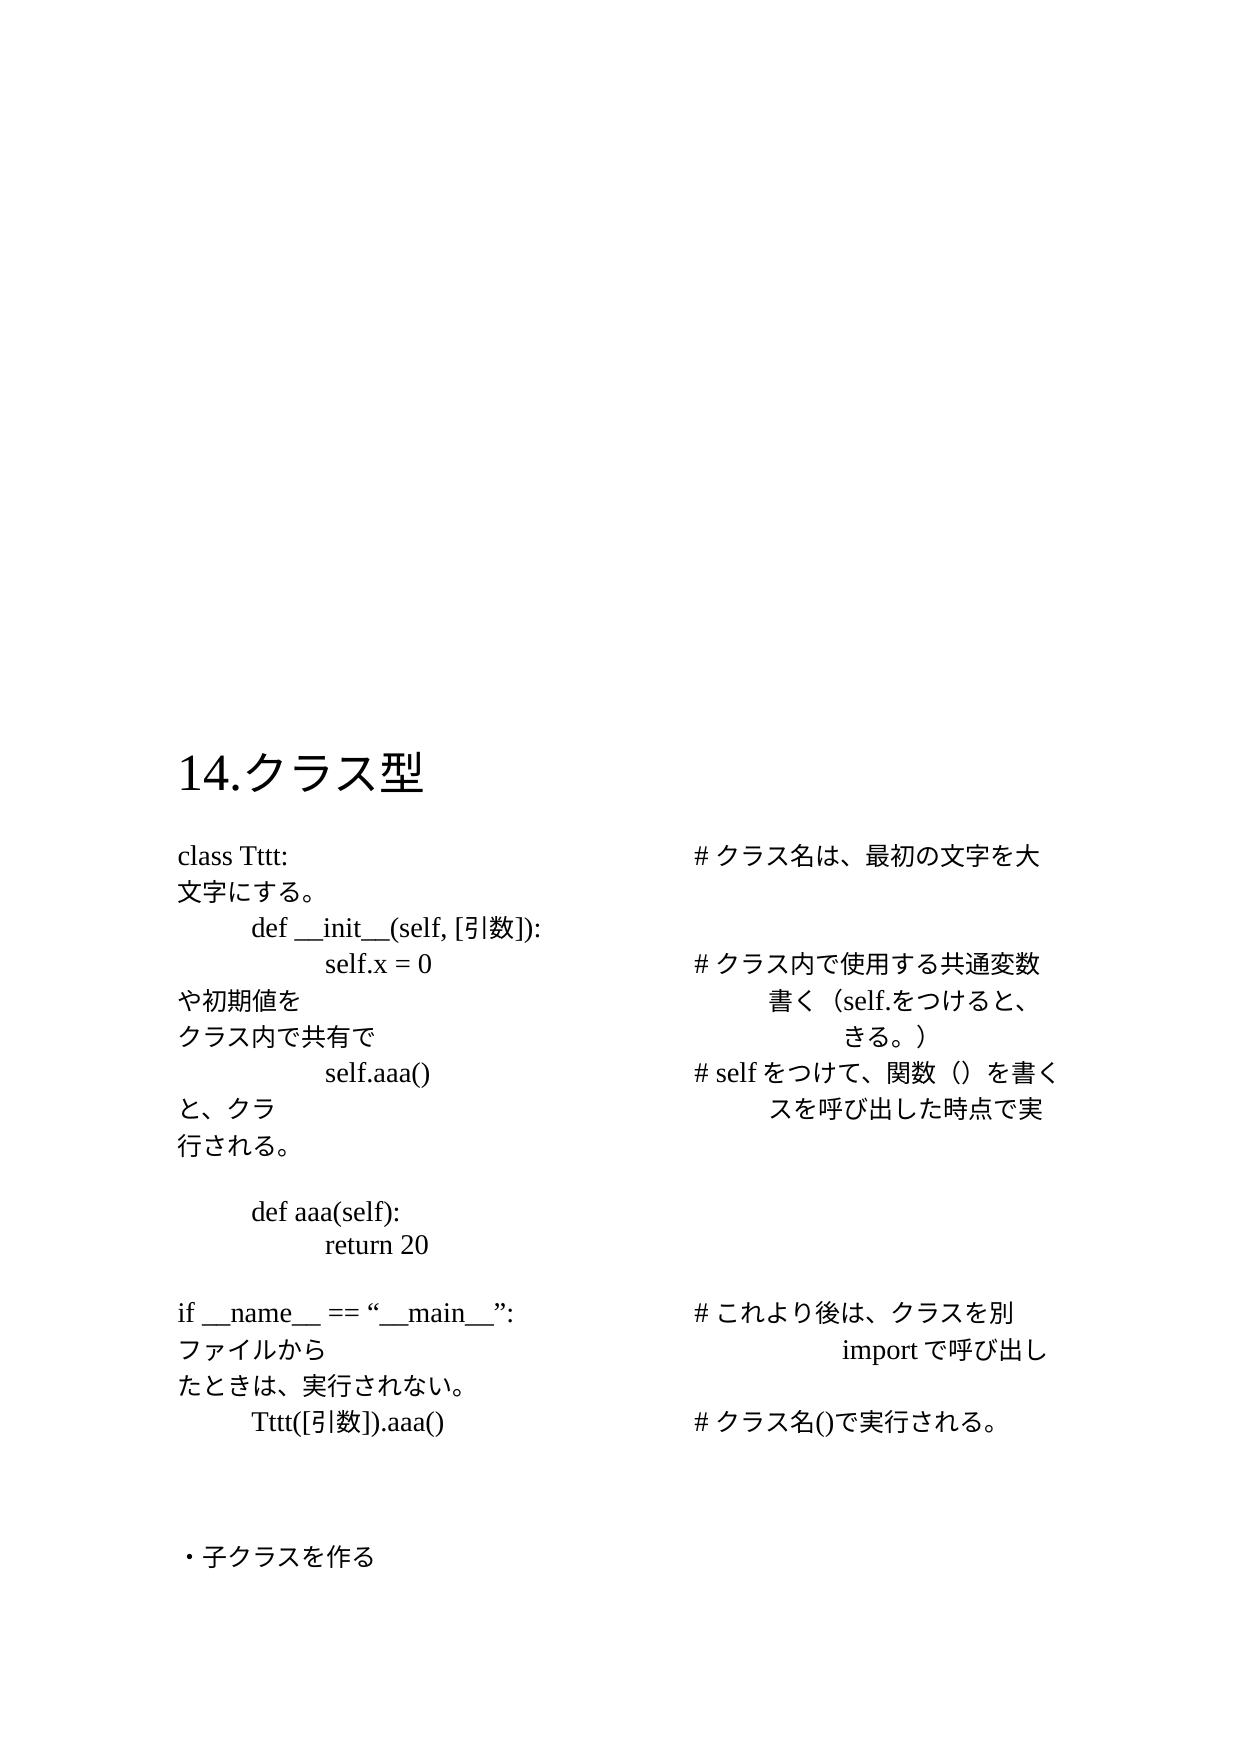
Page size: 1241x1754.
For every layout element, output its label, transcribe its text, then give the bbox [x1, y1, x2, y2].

text self.aaa() # selfをつけて、関数（）を書くと、クラ スを呼び出した時点で実行される。 [177, 1053, 1063, 1162]
text ・子クラスを作る [177, 1538, 1063, 1574]
text return 20 [177, 1228, 1063, 1261]
text if __name__ == “__main__”: # これより後は、クラスを別ファイルから importで呼び出したときは、実行されない。 [177, 1294, 1063, 1403]
text 14.クラス型 [177, 737, 1063, 803]
text def __init__(self, [引数]): [177, 908, 1063, 945]
text def aaa(self): [177, 1195, 1063, 1228]
text Tttt([引数]).aaa() # クラス名()で実行される。 [177, 1403, 1063, 1439]
text class Tttt: # クラス名は、最初の文字を大文字にする。 [177, 836, 1063, 908]
text self.x = 0 # クラス内で使用する共通変数や初期値を 書く（self.をつけると、クラス内で共有で きる。） [177, 945, 1063, 1053]
